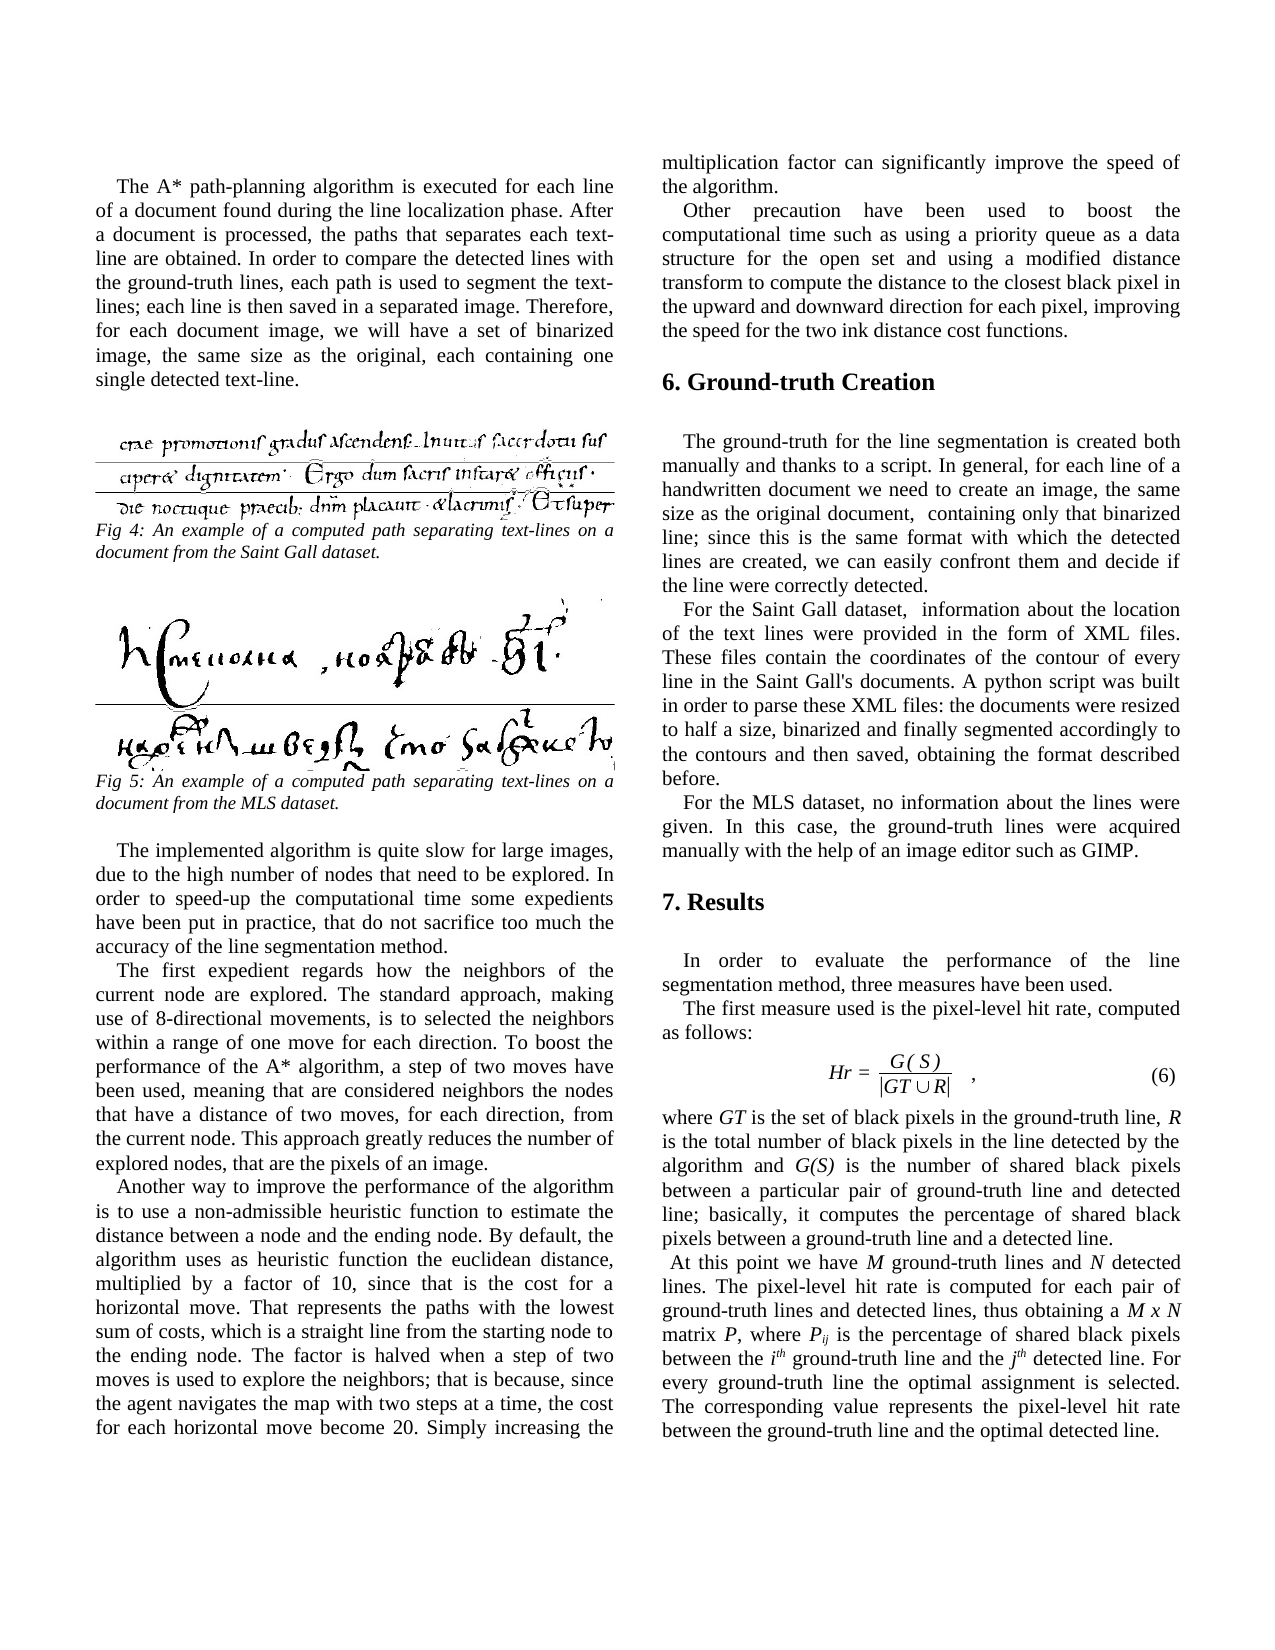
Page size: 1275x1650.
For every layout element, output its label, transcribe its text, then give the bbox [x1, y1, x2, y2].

text where GT is the set of black pixels in the ground-truth line, R is the total number of black pixels in the line detected by the algorithm and G(S) is the number of shared black pixels between a particular pair of ground-truth line and detected line; basically, it computes the percentage of shared black pixels between a ground-truth line and a detected line. [662, 1105, 1181, 1250]
text For the Saint Gall dataset, information about the location of the text lines were provided in the form of XML files. These files contain the coordinates of the contour of every line in the Saint Gall's documents. A python script was built in order to parse these XML files: the documents were resized to half a size, binarized and finally segmented accordingly to the contours and then saved, obtaining the format described before. [662, 597, 1181, 789]
text multiplication factor can significantly improve the speed of the algorithm. [662, 150, 1181, 198]
text The A* path-planning algorithm is executed for each line of a document found during the line localization phase. After a document is processed, the paths that separates each text-line are obtained. In order to compare the detected lines with the ground-truth lines, each path is used to segment the text-lines; each line is then saved in a separated image. Therefore, for each document image, we will have a set of binarized image, the same size as the original, each containing one single detected text-line. [95, 174, 614, 391]
text In order to evaluate the performance of the line segmentation method, three measures have been used. [662, 948, 1181, 996]
text The first measure used is the pixel-level hit rate, computed as follows: [662, 996, 1181, 1044]
text Other precaution have been used to boost the computational time such as using a priority queue as a data structure for the open set and using a modified distance transform to compute the distance to the closest black pixel in the upward and downward direction for each pixel, improving the speed for the two ink distance cost functions. [662, 198, 1181, 342]
text Fig 5: An example of a computed path separating text-lines on a document from the MLS dataset. [95, 771, 614, 813]
table_header (6) [1123, 1044, 1181, 1105]
text Another way to improve the performance of the algorithm is to use a non-admissible heuristic function to estimate the distance between a node and the ending node. By default, the algorithm uses as heuristic function the euclidean distance, multiplied by a factor of 10, since that is the cost for a horizontal move. That represents the paths with the lowest sum of costs, which is a straight line from the starting node to the ending node. The factor is halved when a step of two moves is used to explore the neighbors; that is because, since the agent navigates the map with two steps at a time, the cost for each horizontal move become 20. Simply increasing the [95, 1174, 614, 1439]
subtitle Ground-truth Creation [662, 367, 1181, 396]
text Fig 4: An example of a computed path separating text-lines on a document from the Saint Gall dataset. [95, 520, 614, 562]
picture [95, 598, 615, 771]
text The first expedient regards how the neighbors of the current node are explored. The standard approach, making use of 8-directional movements, is to selected the neighbors within a range of one move for each direction. To boost the performance of the A* algorithm, a step of two moves have been used, meaning that are considered neighbors the nodes that have a distance of two moves, for each direction, from the current node. This approach greatly reduces the number of explored nodes, that are the pixels of an image. [95, 958, 614, 1174]
picture [95, 427, 615, 520]
subtitle Results [662, 887, 1181, 916]
table_header , [662, 1044, 1123, 1105]
text For the MLS dataset, no information about the lines were given. In this case, the ground-truth lines were acquired manually with the help of an image editor such as GIMP. [662, 789, 1181, 862]
text At this point we have M ground-truth lines and N detected lines. The pixel-level hit rate is computed for each pair of ground-truth lines and detected lines, thus obtaining a M x N matrix P, where Pij is the percentage of shared black pixels between the ith ground-truth line and the jth detected line. For every ground-truth line the optimal assignment is selected. The corresponding value represents the pixel-level hit rate between the ground-truth line and the optimal detected line. [662, 1250, 1181, 1442]
text The ground-truth for the line segmentation is created both manually and thanks to a script. In general, for each line of a handwritten document we need to create an image, the same size as the original document, containing only that binarized line; since this is the same format with which the detected lines are created, we can easily confront them and decide if the line were correctly detected. [662, 429, 1181, 597]
text The implemented algorithm is quite slow for large images, due to the high number of nodes that need to be explored. In order to speed-up the computational time some expedients have been put in practice, that do not sacrifice too much the accuracy of the line segmentation method. [95, 838, 614, 958]
